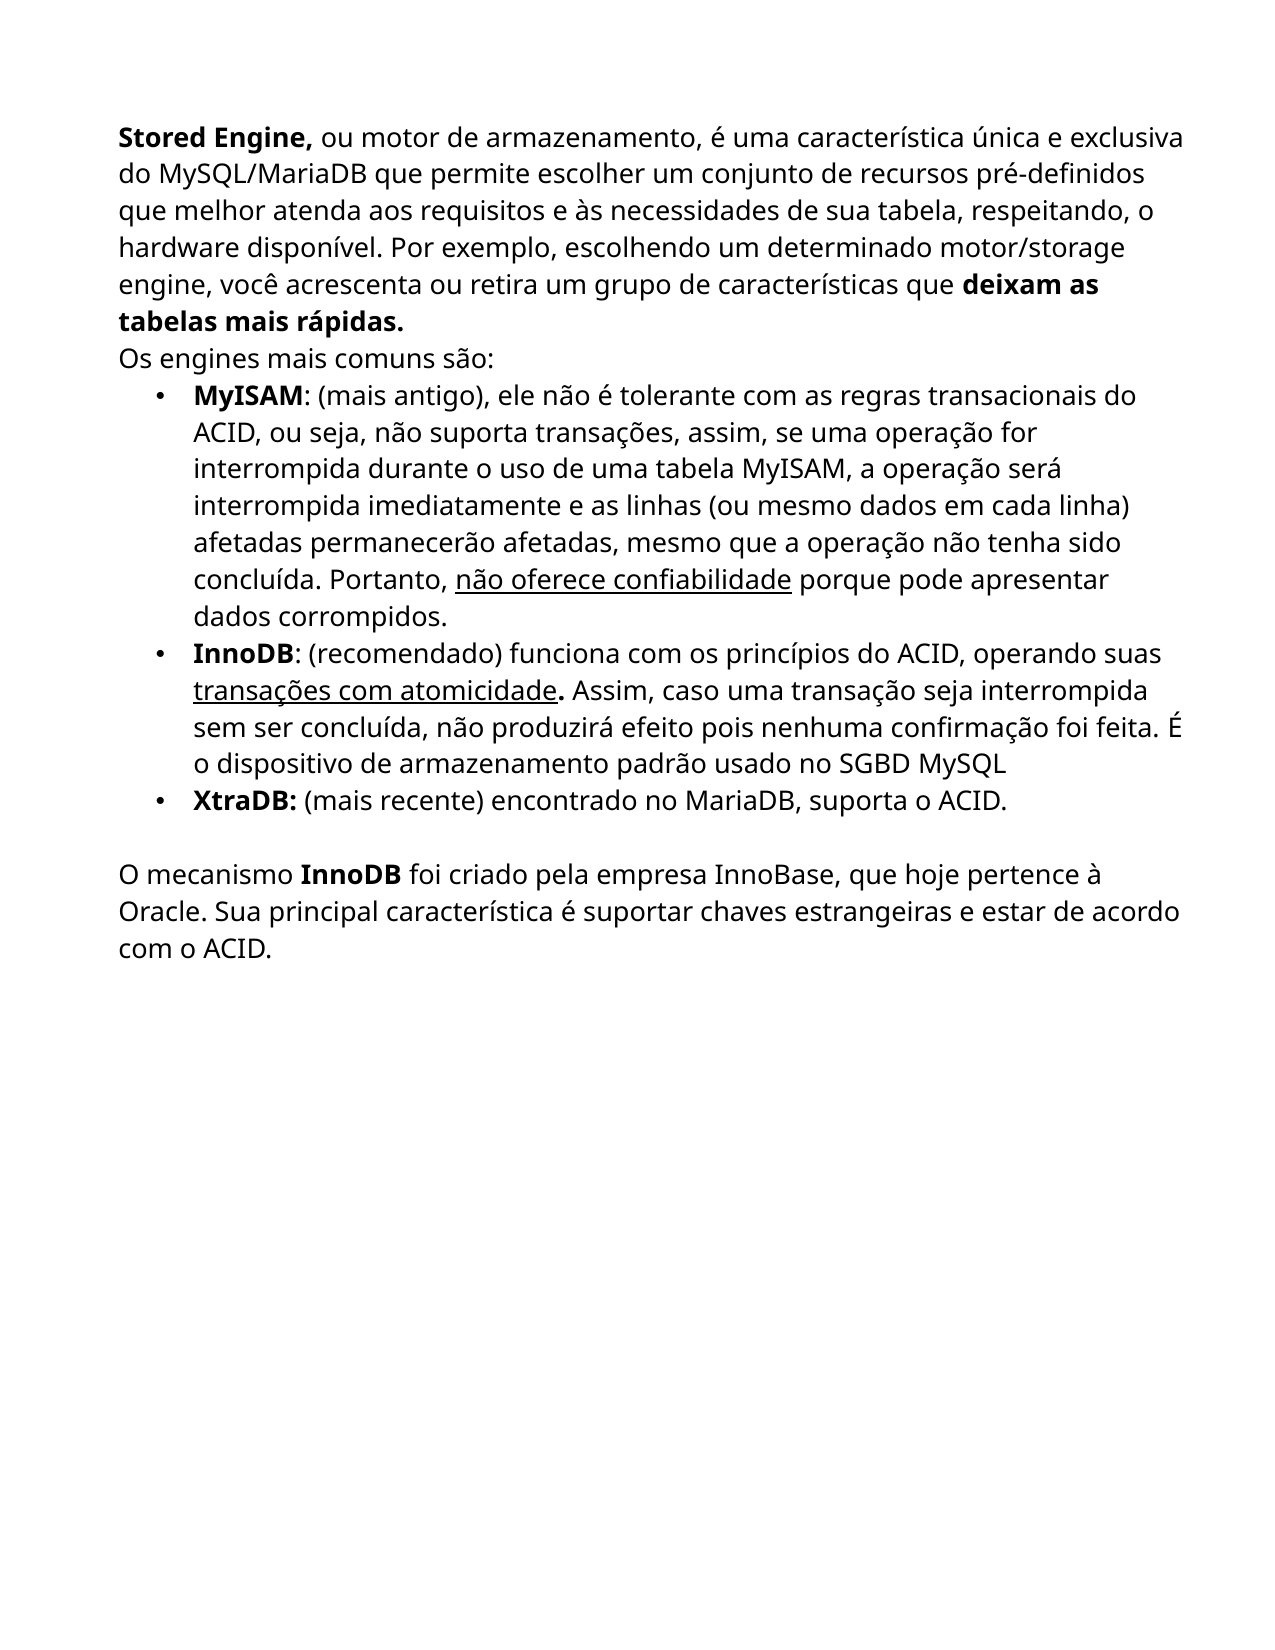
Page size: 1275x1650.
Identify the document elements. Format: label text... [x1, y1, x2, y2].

text O mecanismo InnoDB foi criado pela empresa InnoBase, que hoje pertence à Oracle. Sua principal característica é suportar chaves estrangeiras e estar de acordo com o ACID. [118, 856, 1193, 966]
text Stored Engine, ou motor de armazenamento, é uma característica única e exclusiva do MySQL/MariaDB que permite escolher um conjunto de recursos pré-definidos que melhor atenda aos requisitos e às necessidades de sua tabela, respeitando, o hardware disponível. Por exemplo, escolhendo um determinado motor/storage engine, você acrescenta ou retira um grupo de características que deixam as tabelas mais rápidas. [118, 118, 1193, 339]
list XtraDB: (mais recente) encontrado no MariaDB, suporta o ACID. [156, 782, 1193, 819]
text Os engines mais comuns são: [118, 339, 1193, 376]
list MyISAM: (mais antigo), ele não é tolerante com as regras transacionais do ACID, ou seja, não suporta transações, assim, se uma operação for interrompida durante o uso de uma tabela MyISAM, a operação será interrompida imediatamente e as linhas (ou mesmo dados em cada linha) afetadas permanecerão afetadas, mesmo que a operação não tenha sido concluída. Portanto, não oferece confiabilidade porque pode apresentar dados corrompidos. [156, 376, 1193, 634]
list InnoDB: (recomendado) funciona com os princípios do ACID, operando suas transações com atomicidade. Assim, caso uma transação seja interrompida sem ser concluída, não produzirá efeito pois nenhuma confirmação foi feita. É o dispositivo de armazenamento padrão usado no SGBD MySQL [156, 634, 1193, 782]
